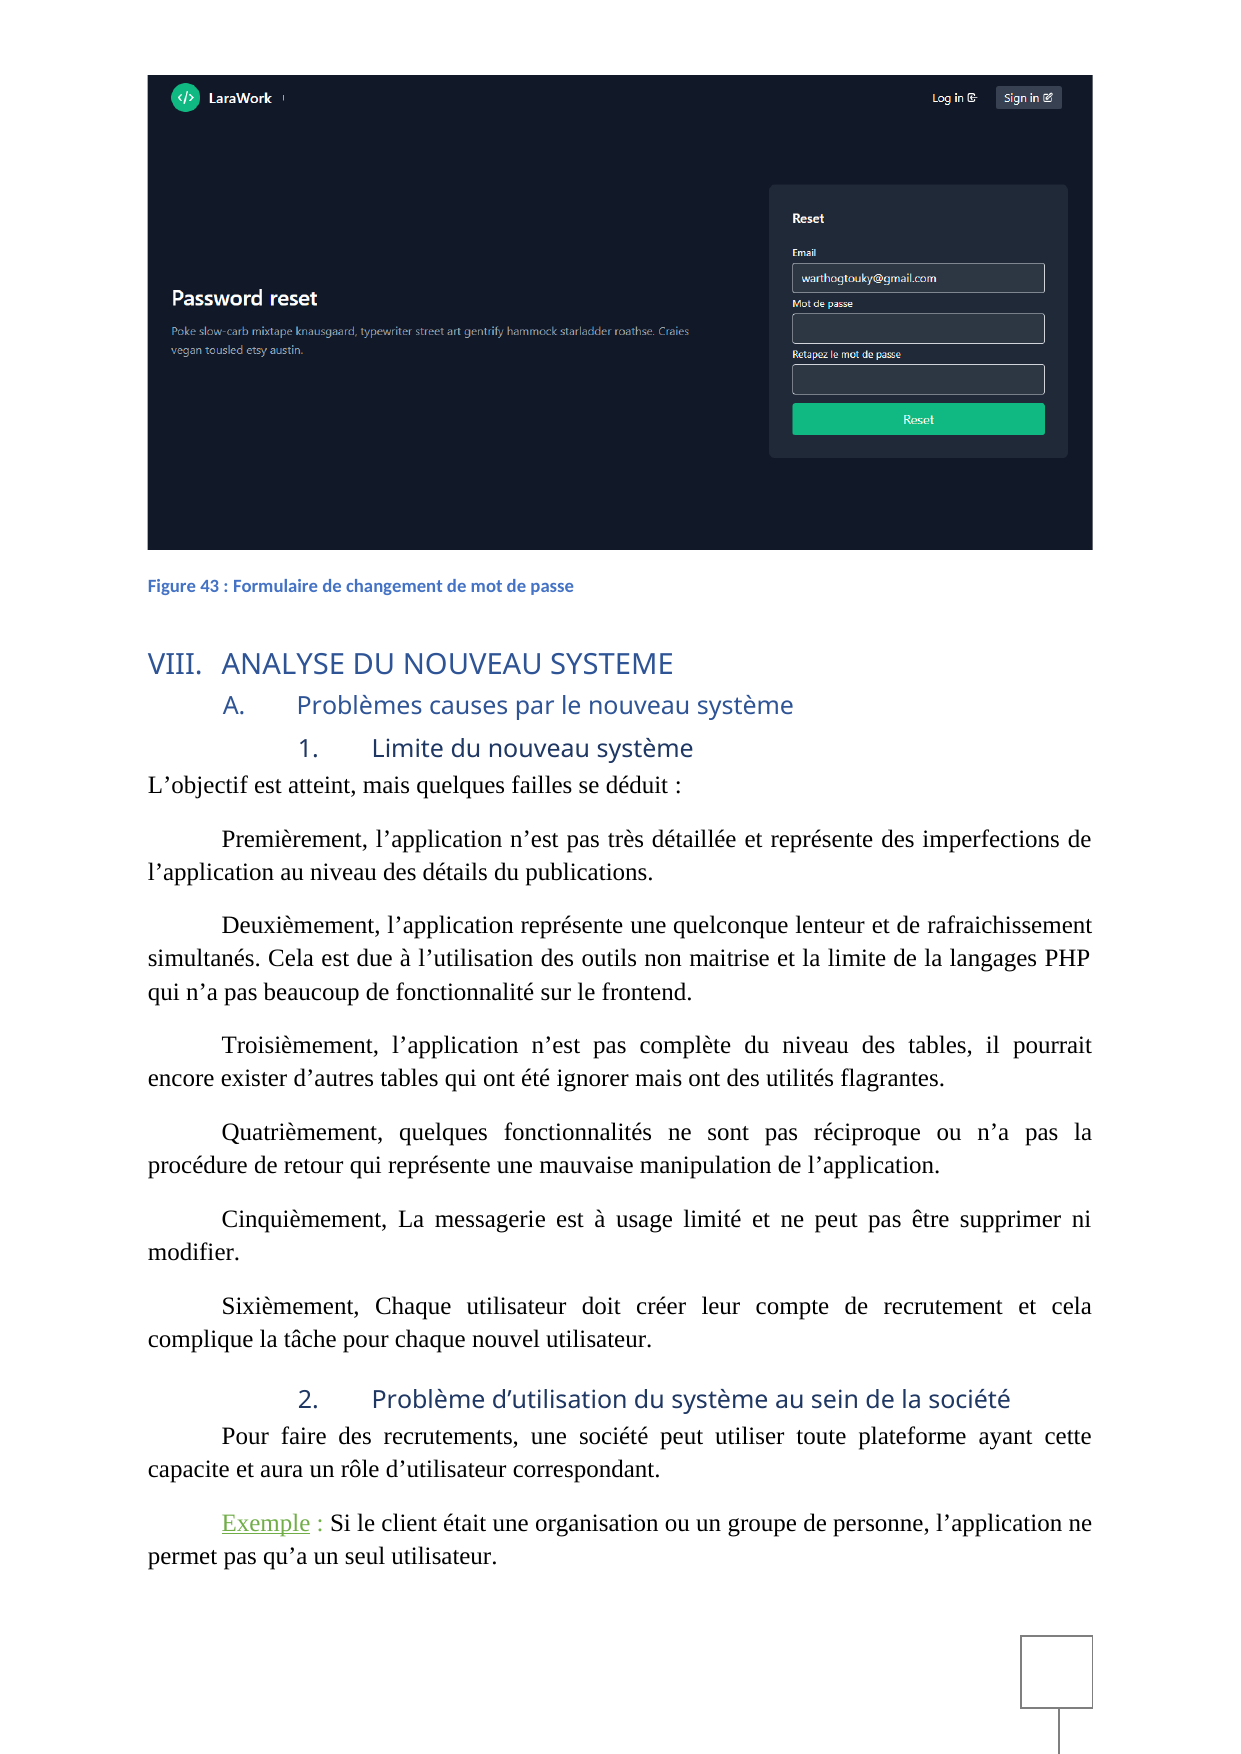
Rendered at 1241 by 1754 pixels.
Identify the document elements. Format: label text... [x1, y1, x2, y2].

text Pour faire des recrutements, une société peut utiliser toute plateforme ayant cette capacite et aura un rôle d’utilisateur correspondant. [148, 1421, 1093, 1483]
text Troisièmement, l’application n’est pas complète du niveau des tables, il pourrait encore exister d’autres tables qui ont été ignorer mais ont des utilités flagrantes. [148, 1030, 1093, 1092]
subtitle Problème d’utilisation du système au sein de la société [298, 1382, 1093, 1416]
text Cinquièmement, La messagerie est à usage limité et ne peut pas être supprimer ni modifier. [148, 1204, 1093, 1266]
text Figure 43 : Formulaire de changement de mot de passe [148, 575, 1093, 598]
text Exemple : Si le client était une organisation ou un groupe de personne, l’application ne permet pas qu’a un seul utilisateur. [148, 1508, 1093, 1570]
text Deuxièmement, l’application représente une quelconque lenteur et de rafraichissement simultanés. Cela est due à l’utilisation des outils non maitrise et la limite de la langages PHP qui n’a pas beaucoup de fonctionnalité sur le frontend. [148, 911, 1093, 1005]
text Quatrièmement, quelques fonctionnalités ne sont pas réciproque ou n’a pas la procédure de retour qui représente une mauvaise manipulation de l’application. [148, 1117, 1093, 1179]
text L’objectif est atteint, mais quelques failles se déduit : [148, 770, 1093, 798]
text Premièrement, l’application n’est pas très détaillée et représente des imperfections de l’application au niveau des détails du publications. [148, 824, 1093, 885]
subtitle ANALYSE DU NOUVEAU SYSTEME [148, 643, 1093, 683]
subtitle Limite du nouveau système [298, 731, 1093, 765]
subtitle Problèmes causes par le nouveau système [223, 687, 1093, 721]
text Sixièmement, Chaque utilisateur doit créer leur compte de recrutement et cela complique la tâche pour chaque nouvel utilisateur. [148, 1291, 1093, 1353]
